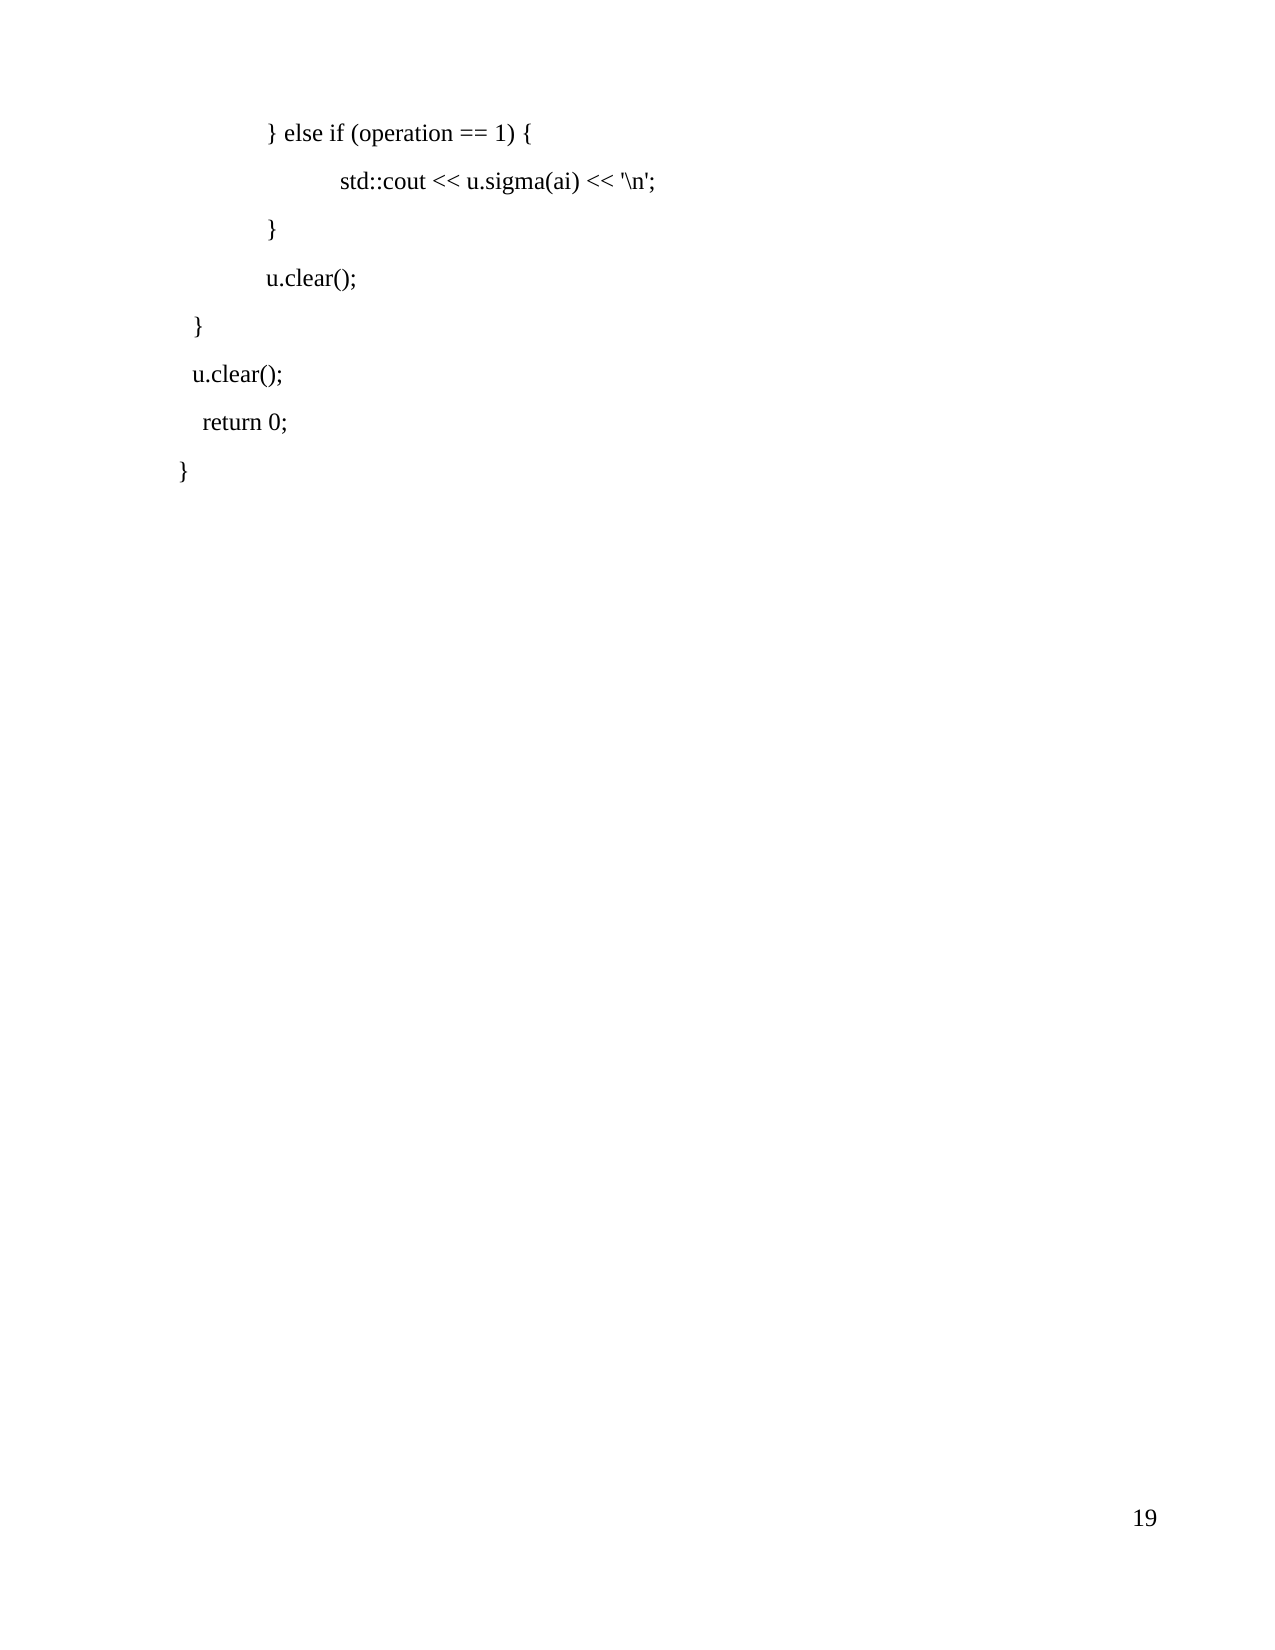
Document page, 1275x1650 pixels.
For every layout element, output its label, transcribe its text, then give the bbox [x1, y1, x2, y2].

text std::cout << u.sigma(ai) << '\n'; [118, 166, 1157, 195]
text u.clear(); [118, 359, 1157, 388]
text u.clear(); [118, 263, 1157, 292]
text } [118, 456, 1157, 484]
text } else if (operation == 1) { [118, 118, 1157, 147]
text return 0; [118, 407, 1157, 436]
text } [118, 214, 1157, 243]
text } [118, 311, 1157, 340]
